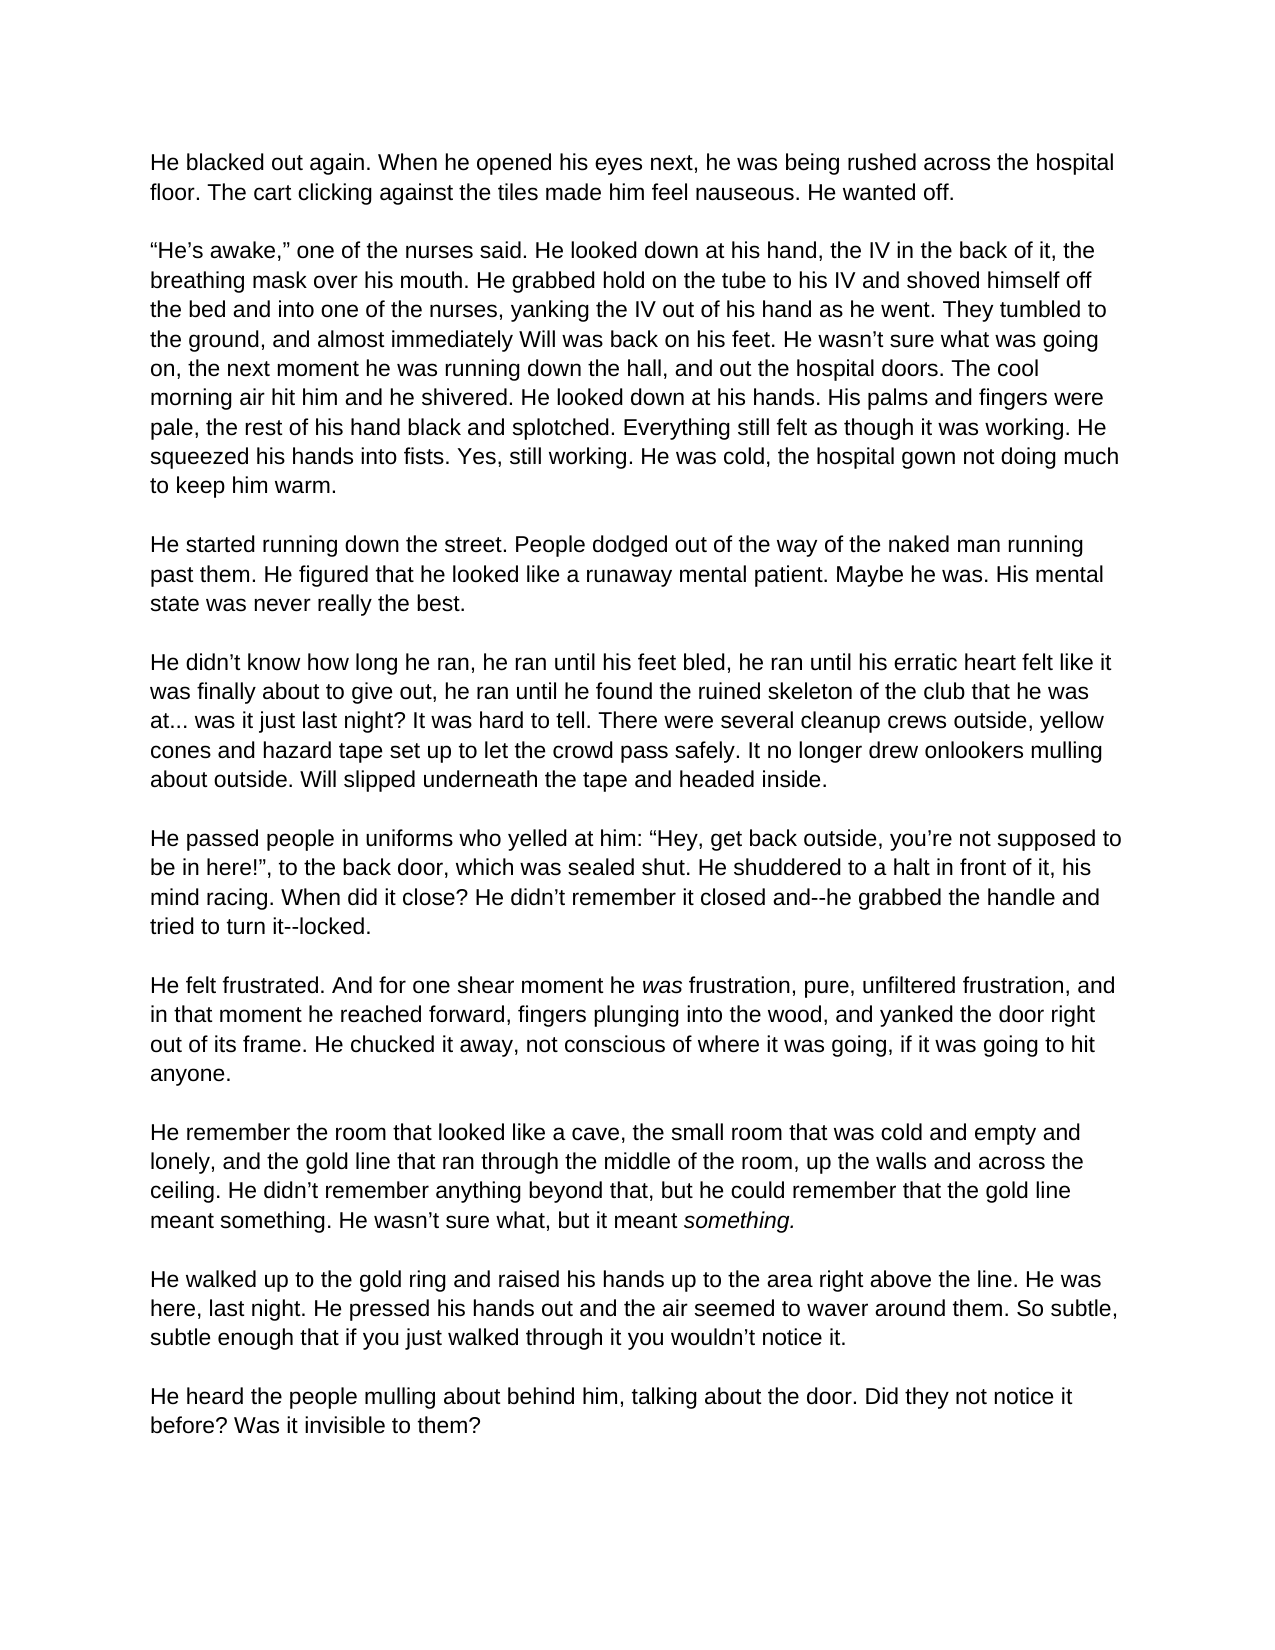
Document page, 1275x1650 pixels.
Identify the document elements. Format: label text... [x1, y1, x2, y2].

text He walked up to the gold ring and raised his hands up to the area right above the line. He was here, last night. He pressed his hands out and the air seemed to waver around them. So subtle, subtle enough that if you just walked through it you wouldn’t notice it. [150, 1266, 1125, 1351]
text He passed people in uniforms who yelled at him: “Hey, get back outside, you’re not supposed to be in here!”, to the back door, which was sealed shut. He shuddered to a halt in front of it, his mind racing. When did it close? He didn’t remember it closed and--he grabbed the handle and tried to turn it--locked. [150, 826, 1125, 939]
text He heard the people mulling about behind him, talking about the door. Did they not notice it before? Was it invisible to them? [150, 1384, 1125, 1439]
text He blacked out again. When he opened his eyes next, he was being rushed across the hospital floor. The cart clicking against the tiles made him feel nauseous. He wanted off. [150, 150, 1125, 205]
text He didn’t know how long he ran, he ran until his feet bled, he ran until his erratic heart felt like it was finally about to give out, he ran until he found the ruined skeleton of the club that he was at... was it just last night? It was hard to tell. There were several cleanup crews outside, yellow cones and hazard tape set up to let the crowd pass safely. It no longer drew onlookers mulling about outside. Will slipped underneath the tape and headed inside. [150, 649, 1125, 792]
text He remember the room that looked like a cave, the small room that was cold and empty and lonely, and the gold line that ran through the middle of the room, up the walls and across the ceiling. He didn’t remember anything beyond that, but he could remember that the gold line meant something. He wasn’t sure what, but it meant something. [150, 1119, 1125, 1233]
text “He’s awake,” one of the nurses said. He looked down at his hand, the IV in the back of it, the breathing mask over his mouth. He grabbed hold on the tube to his IV and shoved himself off the bed and into one of the nurses, yanking the IV out of his hand as he went. They tumbled to the ground, and almost immediately Will was back on his feet. He wasn’t sure what was going on, the next moment he was running down the hall, and out the hospital doors. The cool morning air hit him and he shivered. He looked down at his hands. His palms and fingers were pale, the rest of his hand black and splotched. Everything still felt as though it was working. He squeezed his hands into fists. Yes, still working. He was cold, the hospital gown not doing much to keep him warm. [150, 238, 1125, 499]
text He started running down the street. People dodged out of the way of the naked man running past them. He figured that he looked like a runaway mental patient. Maybe he was. His mental state was never really the best. [150, 532, 1125, 616]
text He felt frustrated. And for one shear moment he was frustration, pure, unfiltered frustration, and in that moment he reached forward, fingers plunging into the wood, and yanked the door right out of its frame. He chucked it away, not conscious of where it was going, if it was going to hit anyone. [150, 972, 1125, 1086]
